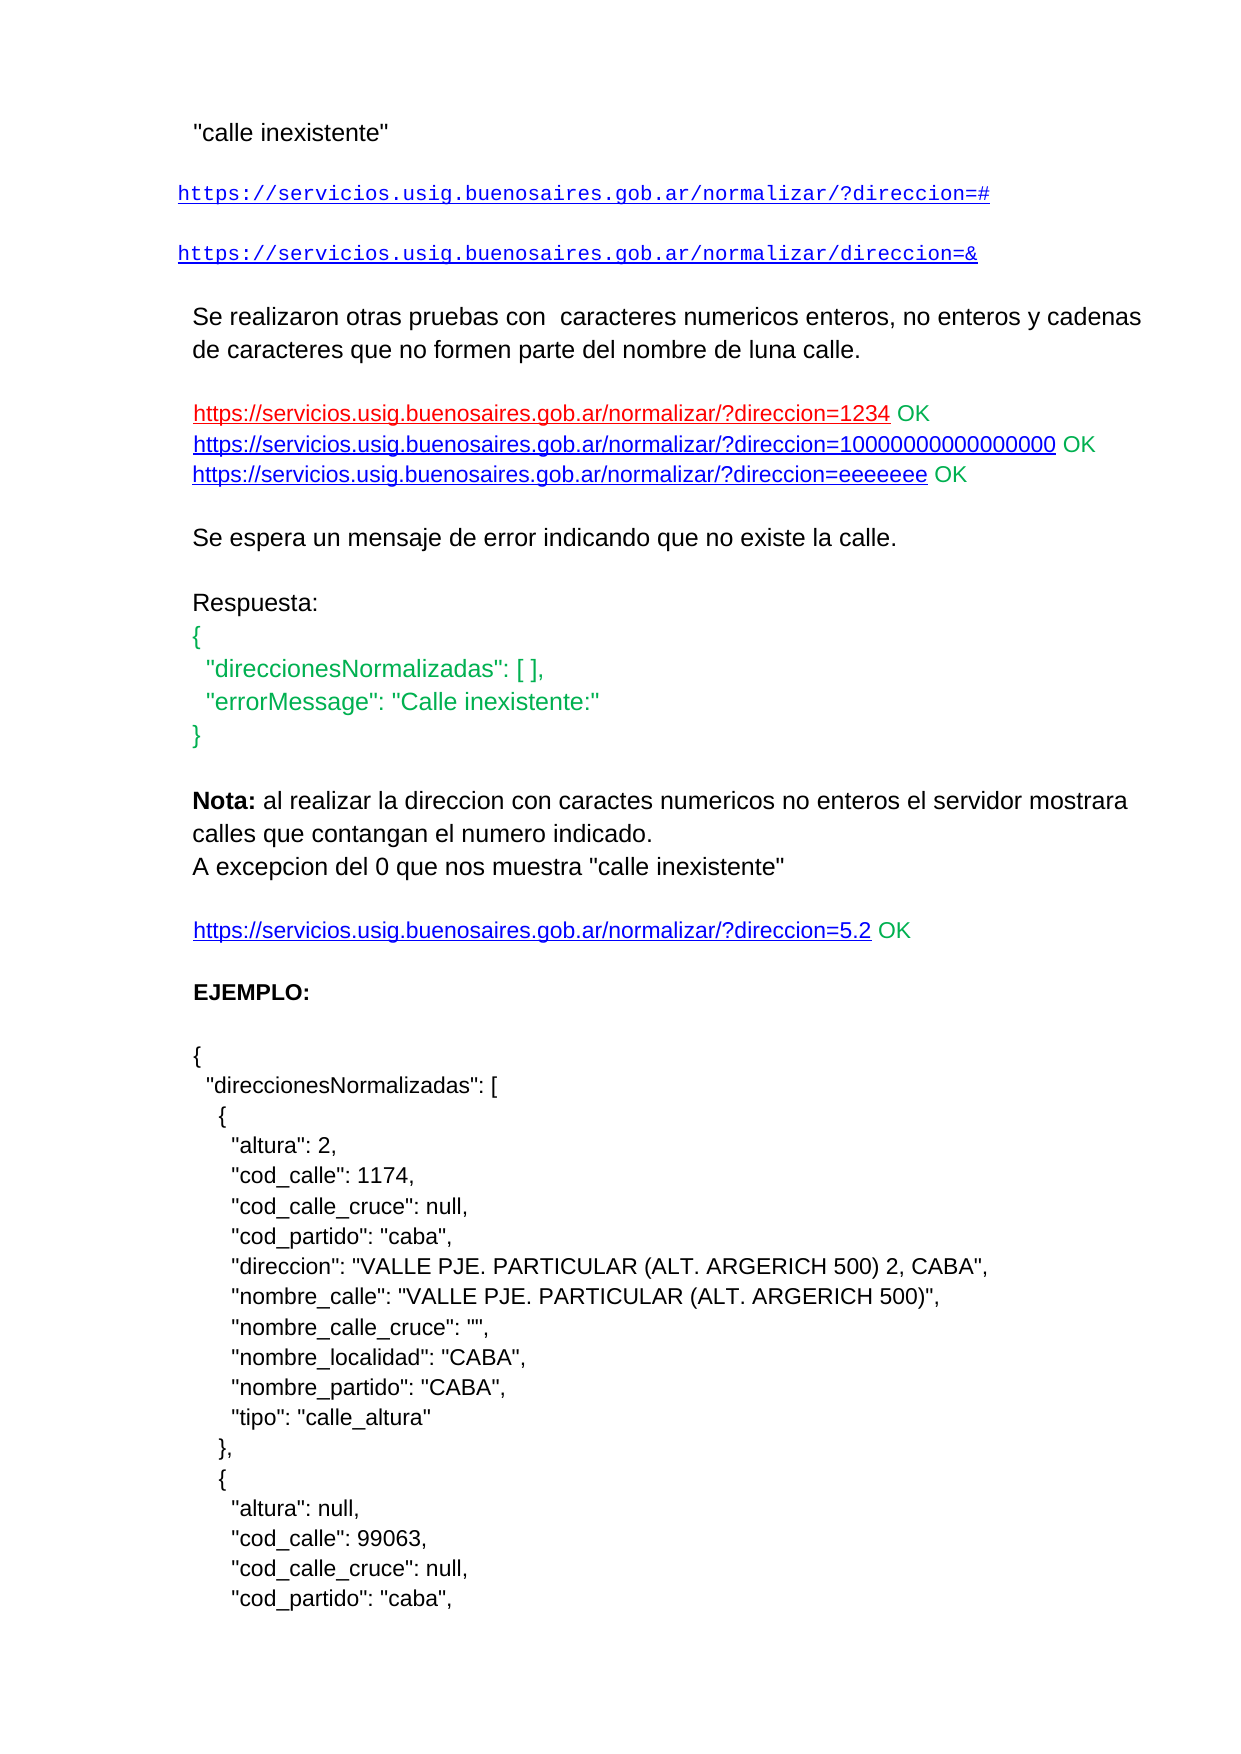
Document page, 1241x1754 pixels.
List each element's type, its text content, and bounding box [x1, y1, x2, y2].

text https://servicios.usig.buenosaires.gob.ar/normalizar/direccion=& [118, 243, 1144, 266]
text "cod_calle": 99063, [118, 1525, 1122, 1551]
text Respuesta: [192, 588, 1144, 617]
text https://servicios.usig.buenosaires.gob.ar/normalizar/?direccion=# [118, 183, 1122, 207]
text "errorMessage": "Calle inexistente:" [192, 687, 1144, 716]
text "nombre_calle": "VALLE PJE. PARTICULAR (ALT. ARGERICH 500)", [118, 1283, 1122, 1310]
text "nombre_localidad": "CABA", [118, 1344, 1122, 1370]
text "tipo": "calle_altura" [118, 1404, 1122, 1431]
text { [192, 621, 1144, 650]
text "cod_partido": "caba", [118, 1223, 1122, 1249]
text "cod_partido": "caba", [118, 1585, 1122, 1612]
text Se espera un mensaje de error indicando que no existe la calle. [192, 523, 1144, 552]
text { [118, 1464, 1122, 1491]
text }, [118, 1434, 1122, 1461]
text https://servicios.usig.buenosaires.gob.ar/normalizar/?direccion=10000000000000000 OK [193, 431, 1122, 457]
text https://servicios.usig.buenosaires.gob.ar/normalizar/?direccion=eeeeeee OK [192, 461, 1144, 487]
text "cod_calle": 1174, [118, 1162, 1122, 1189]
text { [118, 1102, 1122, 1128]
text https://servicios.usig.buenosaires.gob.ar/normalizar/?direccion=5.2 OK [118, 917, 1122, 943]
text "calle inexistente" [193, 118, 1122, 147]
text https://servicios.usig.buenosaires.gob.ar/normalizar/?direccion=1234 OK [118, 400, 1122, 427]
text "cod_calle_cruce": null, [118, 1555, 1122, 1582]
text "direccion": "VALLE PJE. PARTICULAR (ALT. ARGERICH 500) 2, CABA", [118, 1253, 1122, 1279]
text "altura": null, [118, 1495, 1122, 1521]
text Se realizaron otras pruebas con caracteres numericos enteros, no enteros y cadenas de caracteres que no formen parte del nombre de luna calle. [192, 302, 1144, 364]
text A excepcion del 0 que nos muestra "calle inexistente" [192, 852, 1144, 880]
text "nombre_calle_cruce": "", [118, 1313, 1122, 1340]
text "cod_calle_cruce": null, [118, 1193, 1122, 1219]
text EJEMPLO: [118, 979, 1122, 1006]
text "nombre_partido": "CABA", [118, 1374, 1122, 1400]
text } [192, 720, 1144, 749]
text "direccionesNormalizadas": [ [118, 1072, 1122, 1098]
text { [118, 1042, 1122, 1068]
text "altura": 2, [118, 1132, 1122, 1159]
text "direccionesNormalizadas": [ ], [192, 654, 1144, 683]
text Nota: al realizar la direccion con caractes numericos no enteros el servidor mostrara calles que contangan el numero indicado. [192, 786, 1144, 847]
